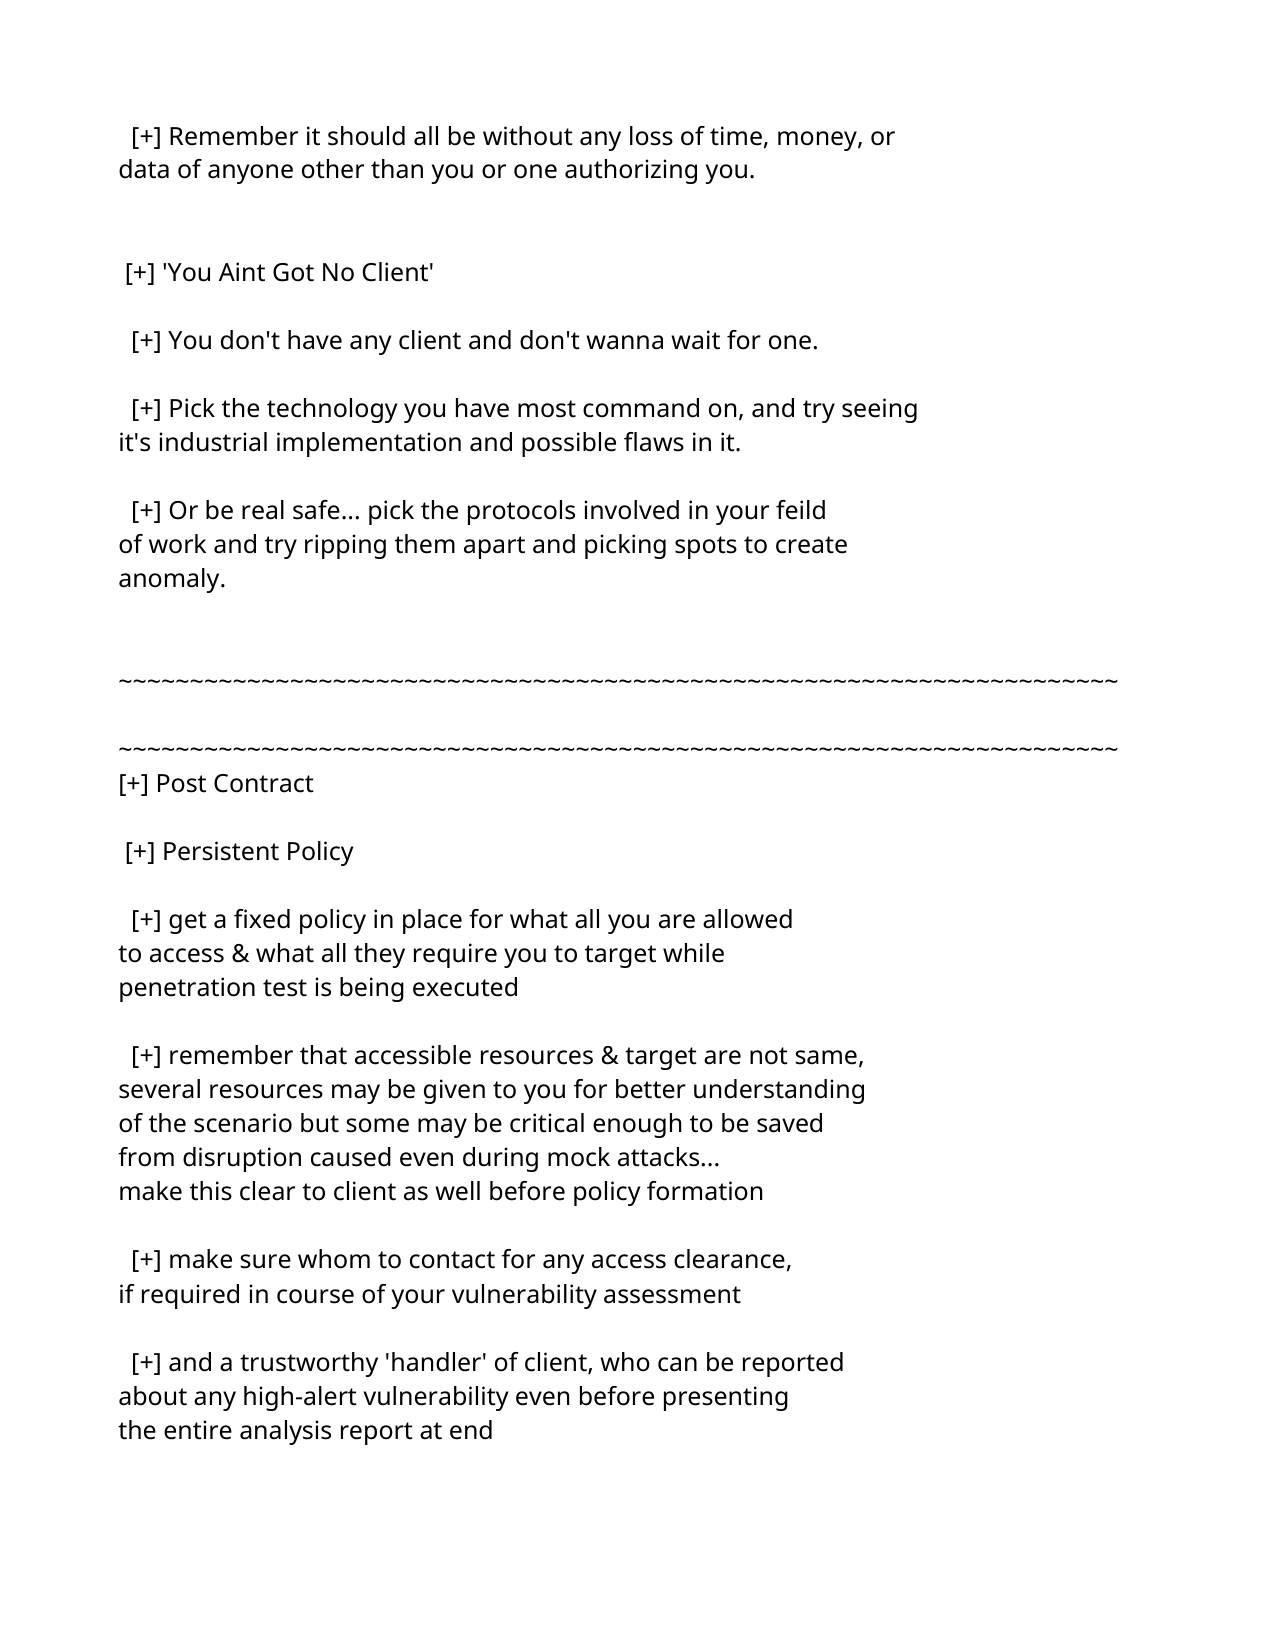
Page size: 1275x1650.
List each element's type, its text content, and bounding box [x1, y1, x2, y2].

text [+] You don't have any client and don't wanna wait for one. [118, 322, 1157, 357]
text anomaly. [118, 561, 1157, 595]
text [+] Post Contract [118, 765, 1157, 799]
text about any high-alert vulnerability even before presenting [118, 1378, 1157, 1412]
text to access & what all they require you to target while [118, 936, 1157, 970]
text [+] Persistent Policy [118, 833, 1157, 867]
text of work and try ripping them apart and picking spots to create [118, 527, 1157, 561]
text [+] Or be real safe... pick the protocols involved in your feild [118, 493, 1157, 527]
text from disruption caused even during mock attacks... [118, 1140, 1157, 1174]
text [+] Pick the technology you have most command on, and try seeing [118, 391, 1157, 425]
text [+] 'You Aint Got No Client' [118, 254, 1157, 288]
text penetration test is being executed [118, 970, 1157, 1004]
text [+] Remember it should all be without any loss of time, money, or [118, 118, 1157, 152]
text ~~~~~~~~~~~~~~~~~~~~~~~~~~~~~~~~~~~~~~~~~~~~~~~~~~~~~~~~~~~~~~~~~~~~~~ [118, 663, 1157, 697]
text if required in course of your vulnerability assessment [118, 1276, 1157, 1310]
text [+] get a fixed policy in place for what all you are allowed [118, 902, 1157, 936]
text of the scenario but some may be critical enough to be saved [118, 1106, 1157, 1140]
text data of anyone other than you or one authorizing you. [118, 152, 1157, 186]
text several resources may be given to you for better understanding [118, 1072, 1157, 1106]
text the entire analysis report at end [118, 1412, 1157, 1447]
text make this clear to client as well before policy formation [118, 1174, 1157, 1208]
text [+] remember that accessible resources & target are not same, [118, 1038, 1157, 1072]
text ~~~~~~~~~~~~~~~~~~~~~~~~~~~~~~~~~~~~~~~~~~~~~~~~~~~~~~~~~~~~~~~~~~~~~~ [118, 731, 1157, 765]
text it's industrial implementation and possible flaws in it. [118, 425, 1157, 459]
text [+] make sure whom to contact for any access clearance, [118, 1242, 1157, 1276]
text [+] and a trustworthy 'handler' of client, who can be reported [118, 1344, 1157, 1378]
